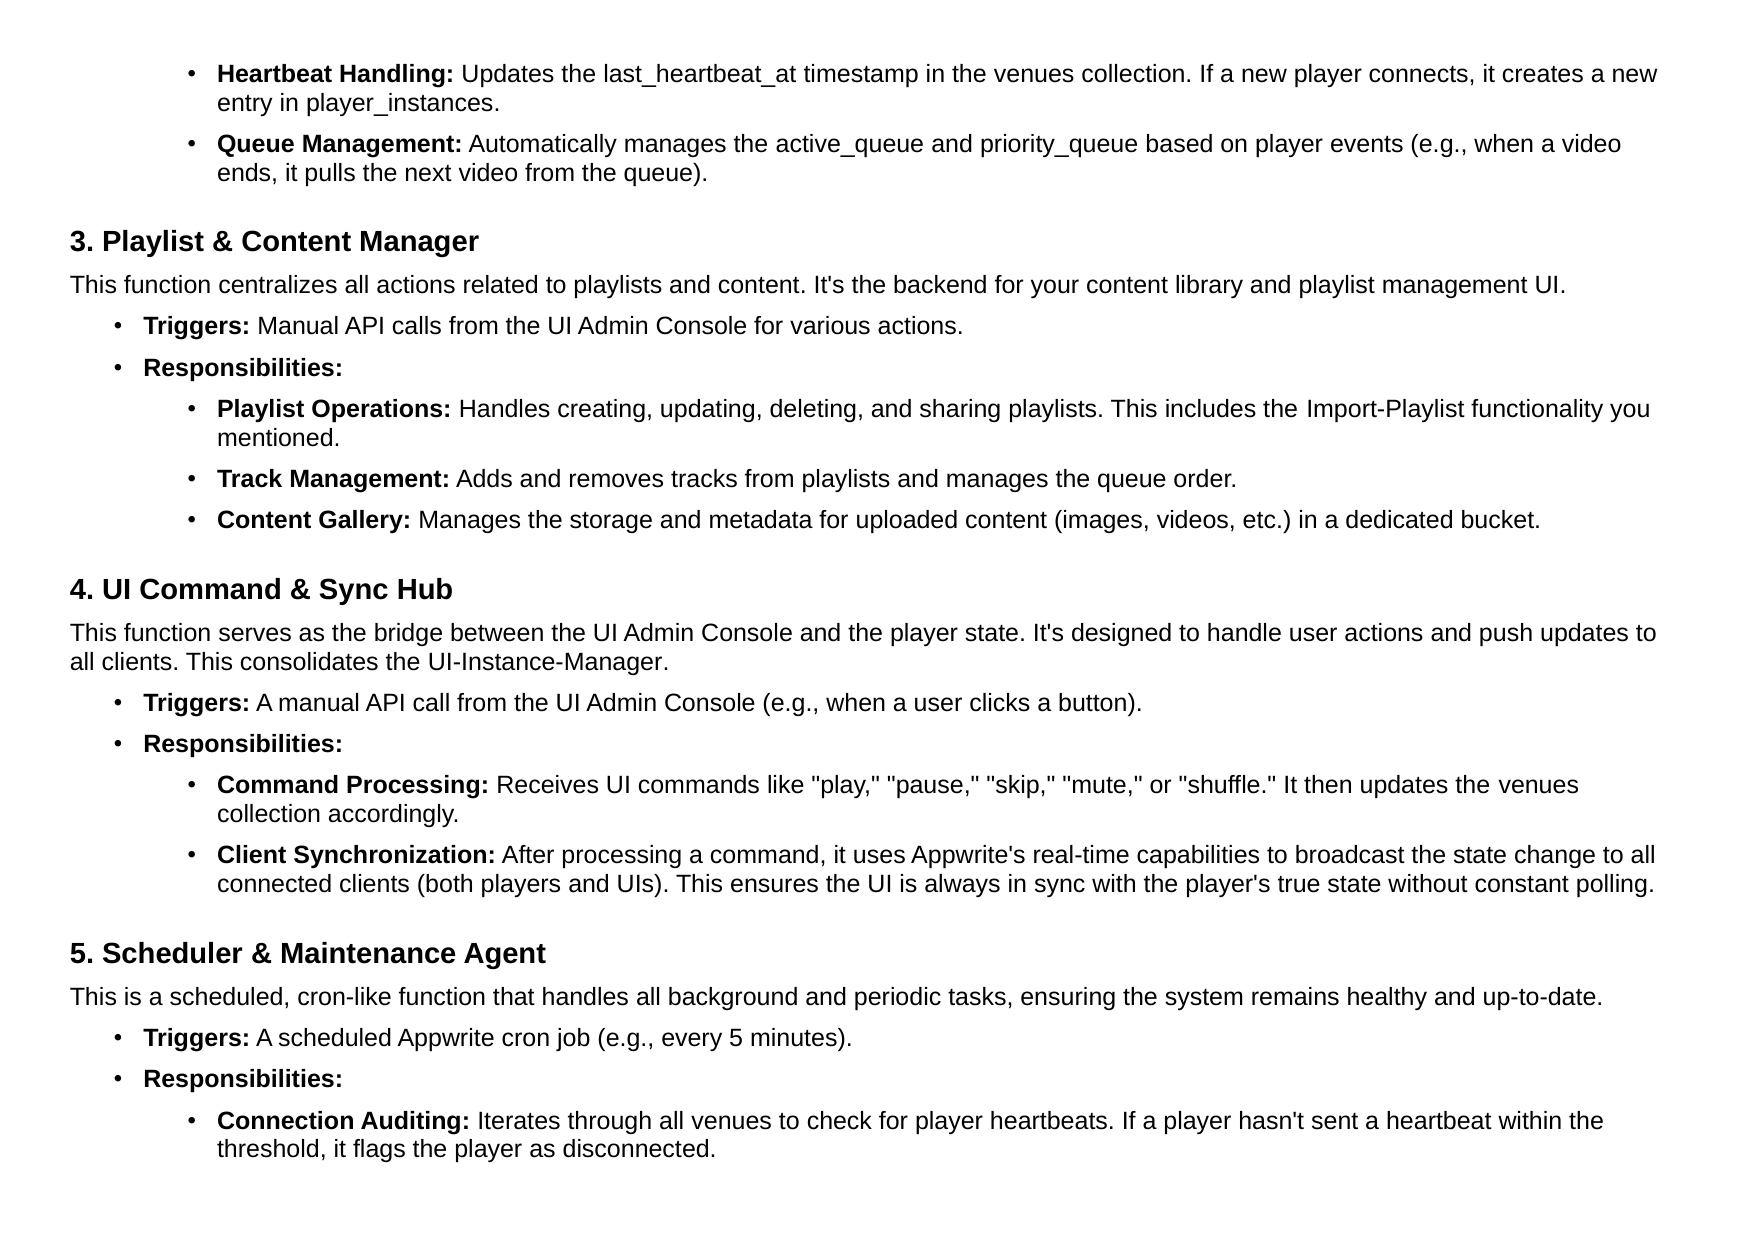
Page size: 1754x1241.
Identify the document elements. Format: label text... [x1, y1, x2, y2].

text This is a scheduled, cron-like function that handles all background and periodic tasks, ensuring the system remains healthy and up-to-date. [69, 982, 1677, 1010]
list Responsibilities: [114, 352, 1677, 381]
list Content Gallery: Manages the storage and metadata for uploaded content (images, videos, etc.) in a dedicated bucket. [187, 505, 1677, 534]
list Client Synchronization: After processing a command, it uses Appwrite's real-time capabilities to broadcast the state change to all connected clients (both players and UIs). This ensures the UI is always in sync with the player's true state without constant polling. [187, 841, 1677, 898]
list Track Management: Adds and removes tracks from playlists and manages the queue order. [187, 464, 1677, 493]
text This function centralizes all actions related to playlists and content. It's the backend for your content library and playlist management UI. [69, 270, 1677, 299]
list Triggers: A scheduled Appwrite cron job (e.g., every 5 minutes). [114, 1023, 1677, 1052]
list Heartbeat Handling: Updates the last_heartbeat_at timestamp in the venues collection. If a new player connects, it creates a new entry in player_instances. [187, 59, 1677, 116]
text This function serves as the bridge between the UI Admin Console and the player state. It's designed to handle user actions and push updates to all clients. This consolidates the UI-Instance-Manager. [69, 618, 1677, 675]
subtitle 4. UI Command & Sync Hub [69, 572, 1677, 605]
list Triggers: Manual API calls from the UI Admin Console for various actions. [114, 311, 1677, 340]
list Queue Management: Automatically manages the active_queue and priority_queue based on player events (e.g., when a video ends, it pulls the next video from the queue). [187, 129, 1677, 186]
list Triggers: A manual API call from the UI Admin Console (e.g., when a user clicks a button). [114, 688, 1677, 717]
list Responsibilities: [114, 1064, 1677, 1093]
subtitle 3. Playlist & Content Manager [69, 224, 1677, 257]
list Command Processing: Receives UI commands like "play," "pause," "skip," "mute," or "shuffle." It then updates the venues collection accordingly. [187, 770, 1677, 828]
list Playlist Operations: Handles creating, updating, deleting, and sharing playlists. This includes the Import-Playlist functionality you mentioned. [187, 394, 1677, 451]
list Connection Auditing: Iterates through all venues to check for player heartbeats. If a player hasn't sent a heartbeat within the threshold, it flags the player as disconnected. [187, 1106, 1677, 1163]
subtitle 5. Scheduler & Maintenance Agent [69, 936, 1677, 969]
list Responsibilities: [114, 729, 1677, 758]
